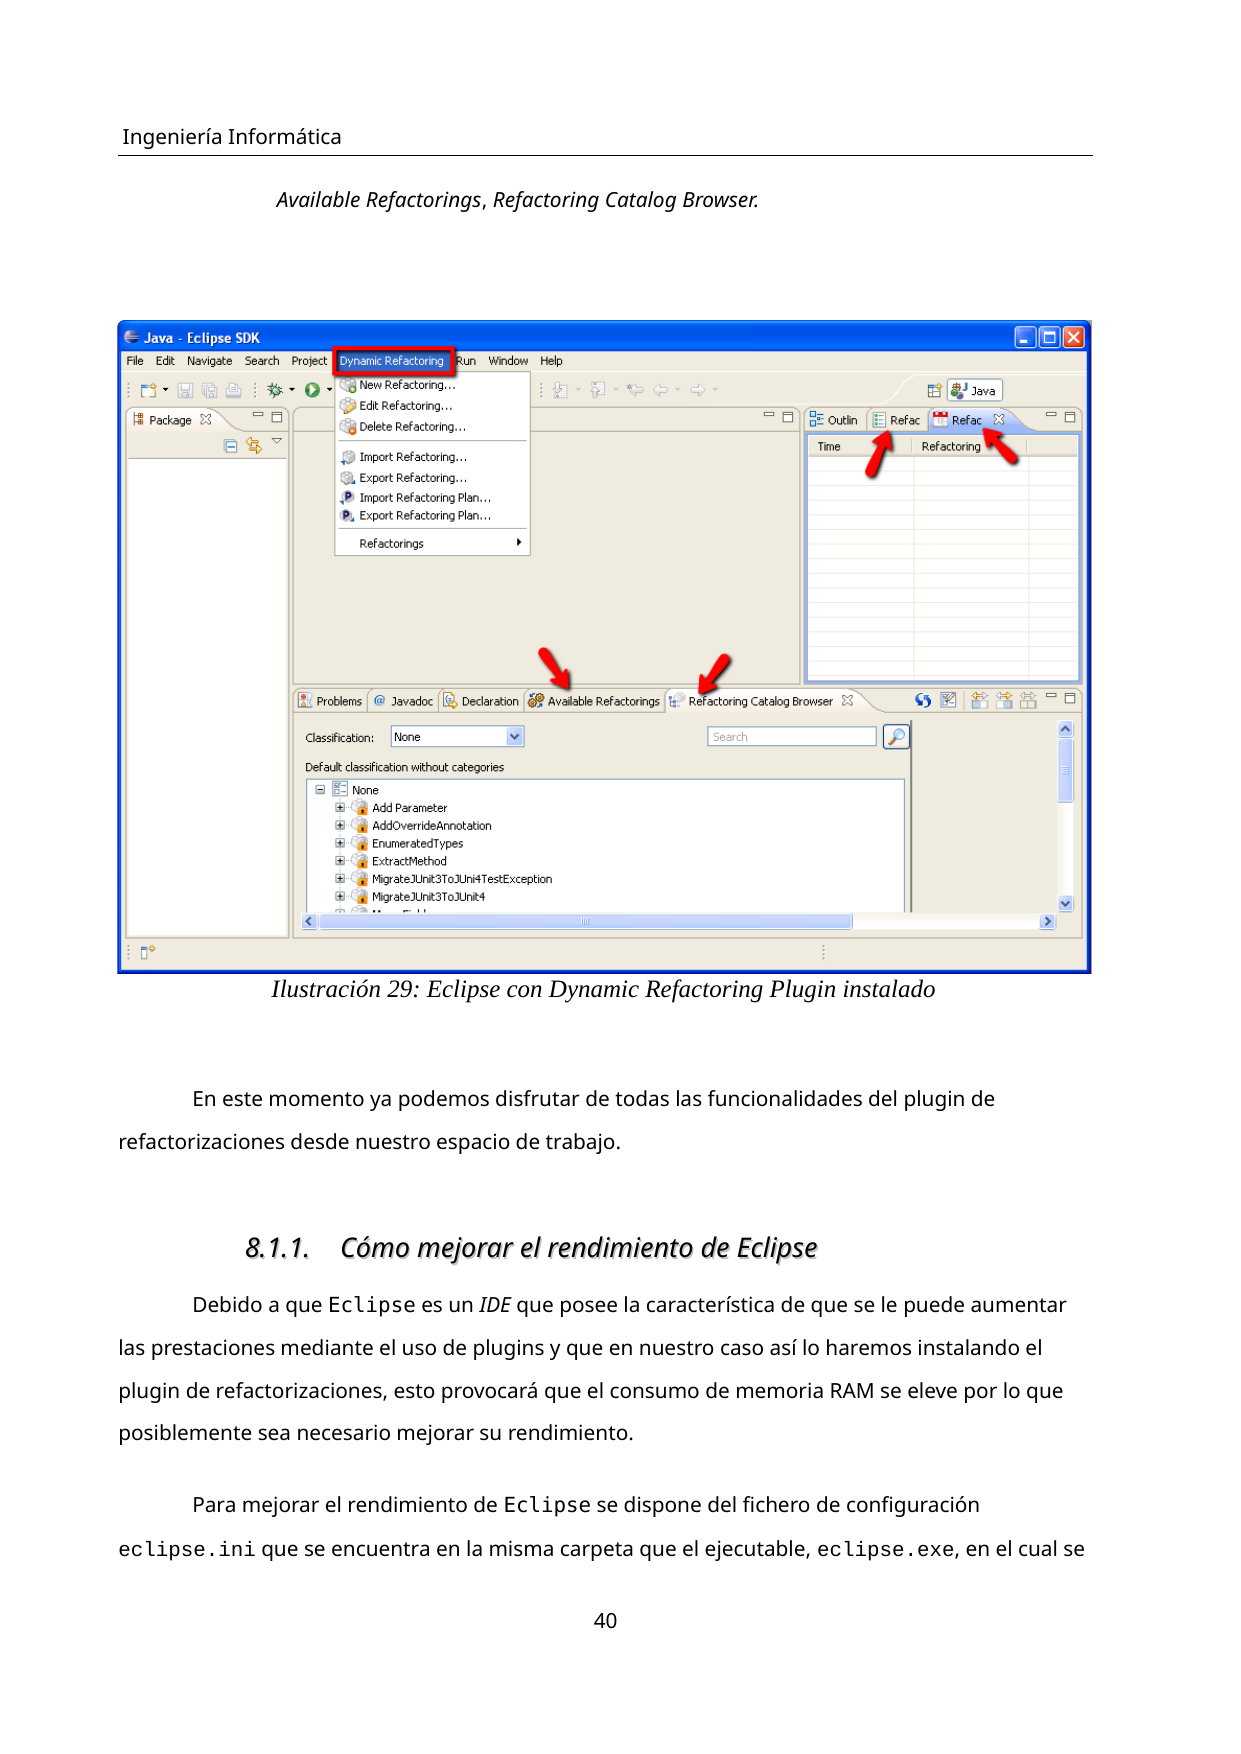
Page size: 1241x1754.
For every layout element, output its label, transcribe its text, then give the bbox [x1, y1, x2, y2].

text En este momento ya podemos disfrutar de todas las funcionalidades del plugin de refactorizaciones desde nuestro espacio de trabajo. [118, 1084, 1093, 1156]
picture [117, 320, 1092, 974]
text Ilustración 29: Eclipse con Dynamic Refactoring Plugin instalado [117, 974, 1092, 1003]
text Para mejorar el rendimiento de Eclipse se dispone del fichero de configuración eclipse.ini que se encuentra en la misma carpeta que el ejecutable, eclipse.exe, en el cual se [118, 1486, 1093, 1563]
text Debido a que Eclipse es un IDE que posee la característica de que se le puede aumentar las prestaciones mediante el uso de plugins y que en nuestro caso así lo haremos instalando el plugin de refactorizaciones, esto provocará que el consumo de memoria RAM se eleve por lo que posiblemente sea necesario mejorar su rendimiento. [118, 1291, 1093, 1447]
text Available Refactorings, Refactoring Catalog Browser. [118, 185, 1093, 213]
subtitle Cómo mejorar el rendimiento de Eclipse [310, 1229, 1093, 1266]
